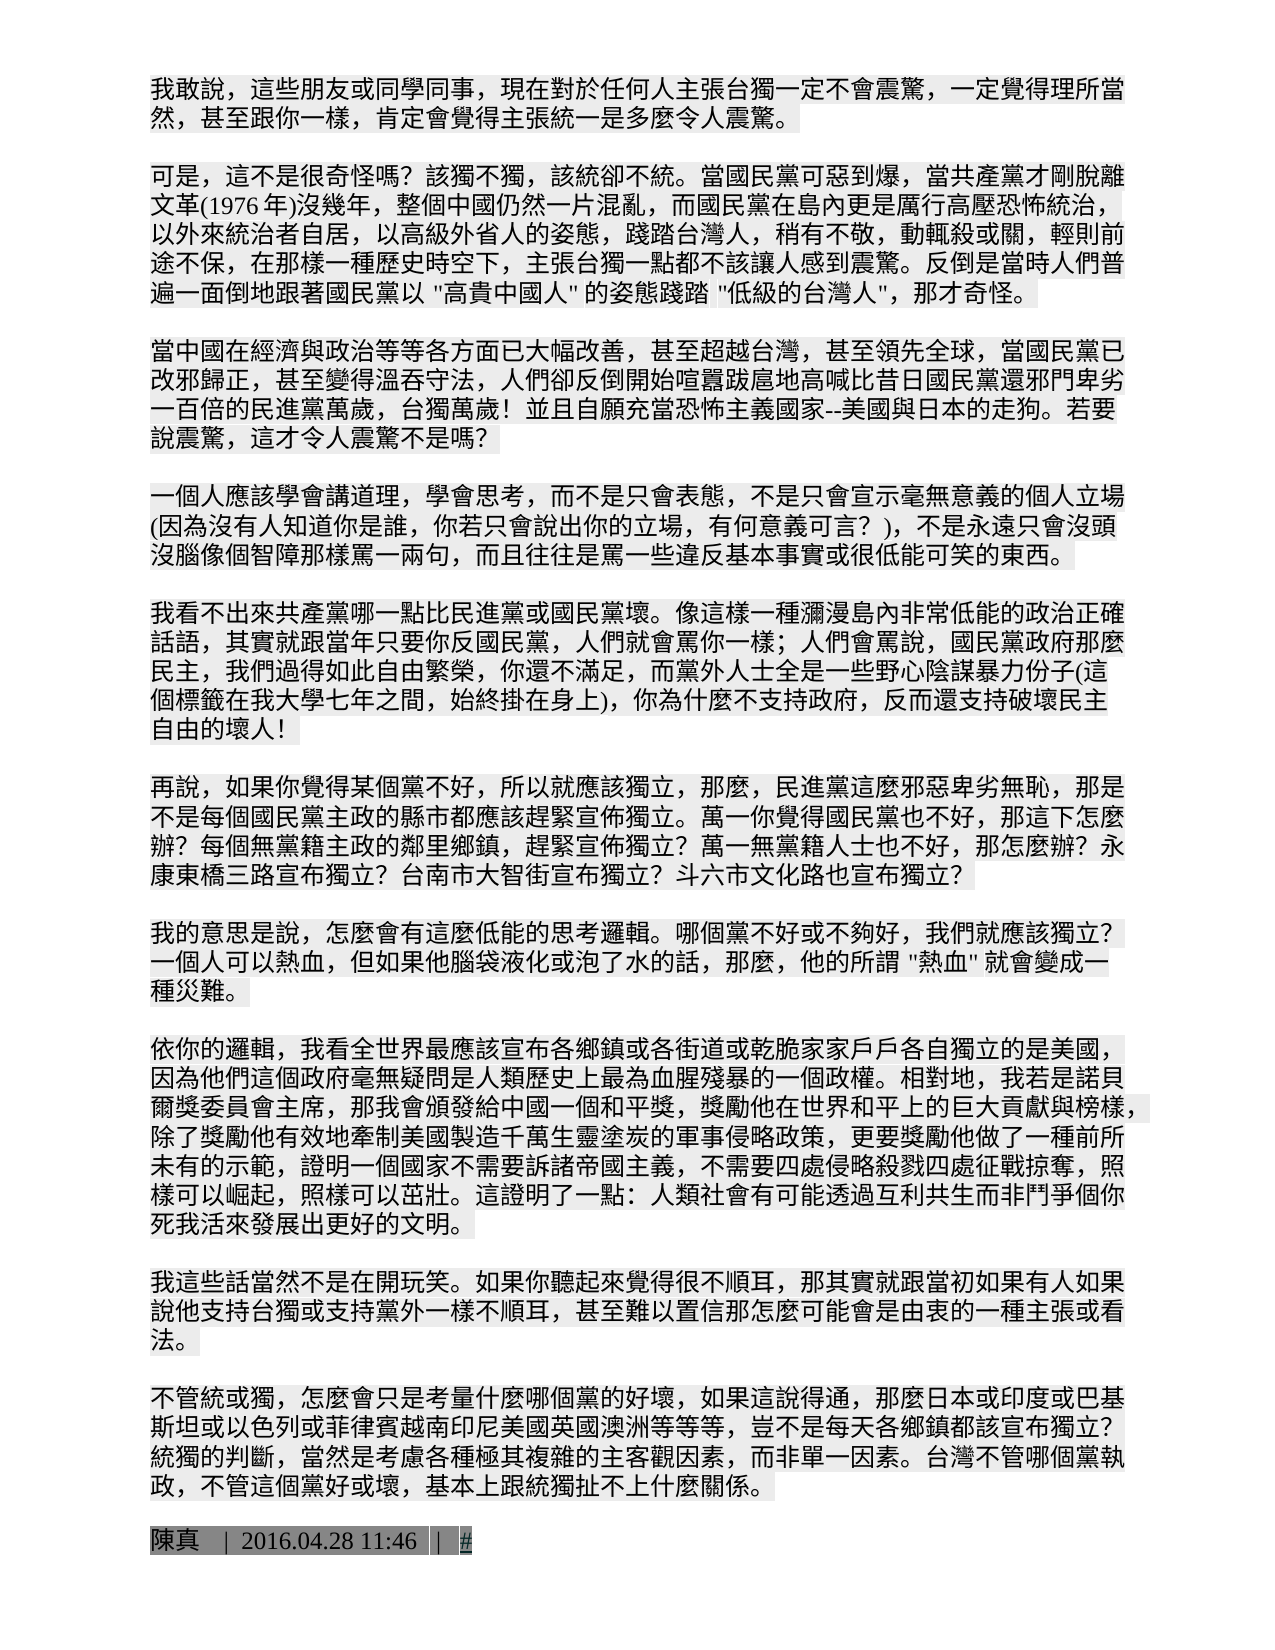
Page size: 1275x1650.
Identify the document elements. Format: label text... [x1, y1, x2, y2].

text 穎宇， 任何一個人在某個議題上主張什麼，或正或反，理當都不應該引起任何 "震驚" 才對；既然可以獨，為什麼不能統？我大學時在群眾聚會演講台上公開主張台獨，被以叛亂罪移送法辦，家毀人亡，周遭朋友或同事同學當時也經常說："陳醫師這麼溫和善良，想不到是這種人！" 這種人是哪種人？台獨份子！在他們看來，真是令人震驚。 我敢說，這些朋友或同學同事，現在對於任何人主張台獨一定不會震驚，一定覺得理所當然，甚至跟你一樣，肯定會覺得主張統一是多麼令人震驚。 可是，這不是很奇怪嗎？該獨不獨，該統卻不統。當國民黨可惡到爆，當共產黨才剛脫離文革(1976年)沒幾年，整個中國仍然一片混亂，而國民黨在島內更是厲行高壓恐怖統治，以外來統治者自居，以高級外省人的姿態，踐踏台灣人，稍有不敬，動輒殺或關，輕則前途不保，在那樣一種歷史時空下，主張台獨一點都不該讓人感到震驚。反倒是當時人們普遍一面倒地跟著國民黨以 "高貴中國人" 的姿態踐踏 "低級的台灣人"，那才奇怪。 當中國在經濟與政治等等各方面已大幅改善，甚至超越台灣，甚至領先全球，當國民黨已改邪歸正，甚至變得溫吞守法，人們卻反倒開始喧囂跋扈地高喊比昔日國民黨還邪門卑劣一百倍的民進黨萬歲，台獨萬歲！並且自願充當恐怖主義國家--美國與日本的走狗。若要說震驚，這才令人震驚不是嗎？ 一個人應該學會講道理，學會思考，而不是只會表態，不是只會宣示毫無意義的個人立場(因為沒有人知道你是誰，你若只會說出你的立場，有何意義可言？)，不是永遠只會沒頭沒腦像個智障那樣罵一兩句，而且往往是罵一些違反基本事實或很低能可笑的東西。 我看不出來共產黨哪一點比民進黨或國民黨壞。像這樣一種瀰漫島內非常低能的政治正確話語，其實就跟當年只要你反國民黨，人們就會罵你一樣；人們會罵說，國民黨政府那麼民主，我們過得如此自由繁榮，你還不滿足，而黨外人士全是一些野心陰謀暴力份子(這個標籤在我大學七年之間，始終掛在身上)，你為什麼不支持政府，反而還支持破壞民主自由的壞人！ 再說，如果你覺得某個黨不好，所以就應該獨立，那麼，民進黨這麼邪惡卑劣無恥，那是不是每個國民黨主政的縣市都應該趕緊宣佈獨立。萬一你覺得國民黨也不好，那這下怎麼辦？每個無黨籍主政的鄰里鄉鎮，趕緊宣佈獨立？萬一無黨籍人士也不好，那怎麼辦？永康東橋三路宣布獨立？台南市大智街宣布獨立？斗六市文化路也宣布獨立？ 我的意思是說，怎麼會有這麼低能的思考邏輯。哪個黨不好或不夠好，我們就應該獨立？一個人可以熱血，但如果他腦袋液化或泡了水的話，那麼，他的所謂 "熱血" 就會變成一種災難。 依你的邏輯，我看全世界最應該宣布各鄉鎮或各街道或乾脆家家戶戶各自獨立的是美國，因為他們這個政府毫無疑問是人類歷史上最為血腥殘暴的一個政權。相對地，我若是諾貝爾獎委員會主席，那我會頒發給中國一個和平獎，獎勵他在世界和平上的巨大貢獻與榜樣，除了獎勵他有效地牽制美國製造千萬生靈塗炭的軍事侵略政策，更要獎勵他做了一種前所未有的示範，證明一個國家不需要訴諸帝國主義，不需要四處侵略殺戮四處征戰掠奪，照樣可以崛起，照樣可以茁壯。這證明了一點：人類社會有可能透過互利共生而非鬥爭個你死我活來發展出更好的文明。 我這些話當然不是在開玩笑。如果你聽起來覺得很不順耳，那其實就跟當初如果有人如果說他支持台獨或支持黨外一樣不順耳，甚至難以置信那怎麼可能會是由衷的一種主張或看法。 不管統或獨，怎麼會只是考量什麼哪個黨的好壞，如果這說得通，那麼日本或印度或巴基斯坦或以色列或菲律賓越南印尼美國英國澳洲等等等，豈不是每天各鄉鎮都該宣布獨立？統獨的判斷，當然是考慮各種極其複雜的主客觀因素，而非單一因素。台灣不管哪個黨執政，不管這個黨好或壞，基本上跟統獨扯不上什麼關係。 [150, 75, 1125, 1501]
text 陳真 | 2016.04.28 11:46 | # [150, 1526, 1125, 1555]
